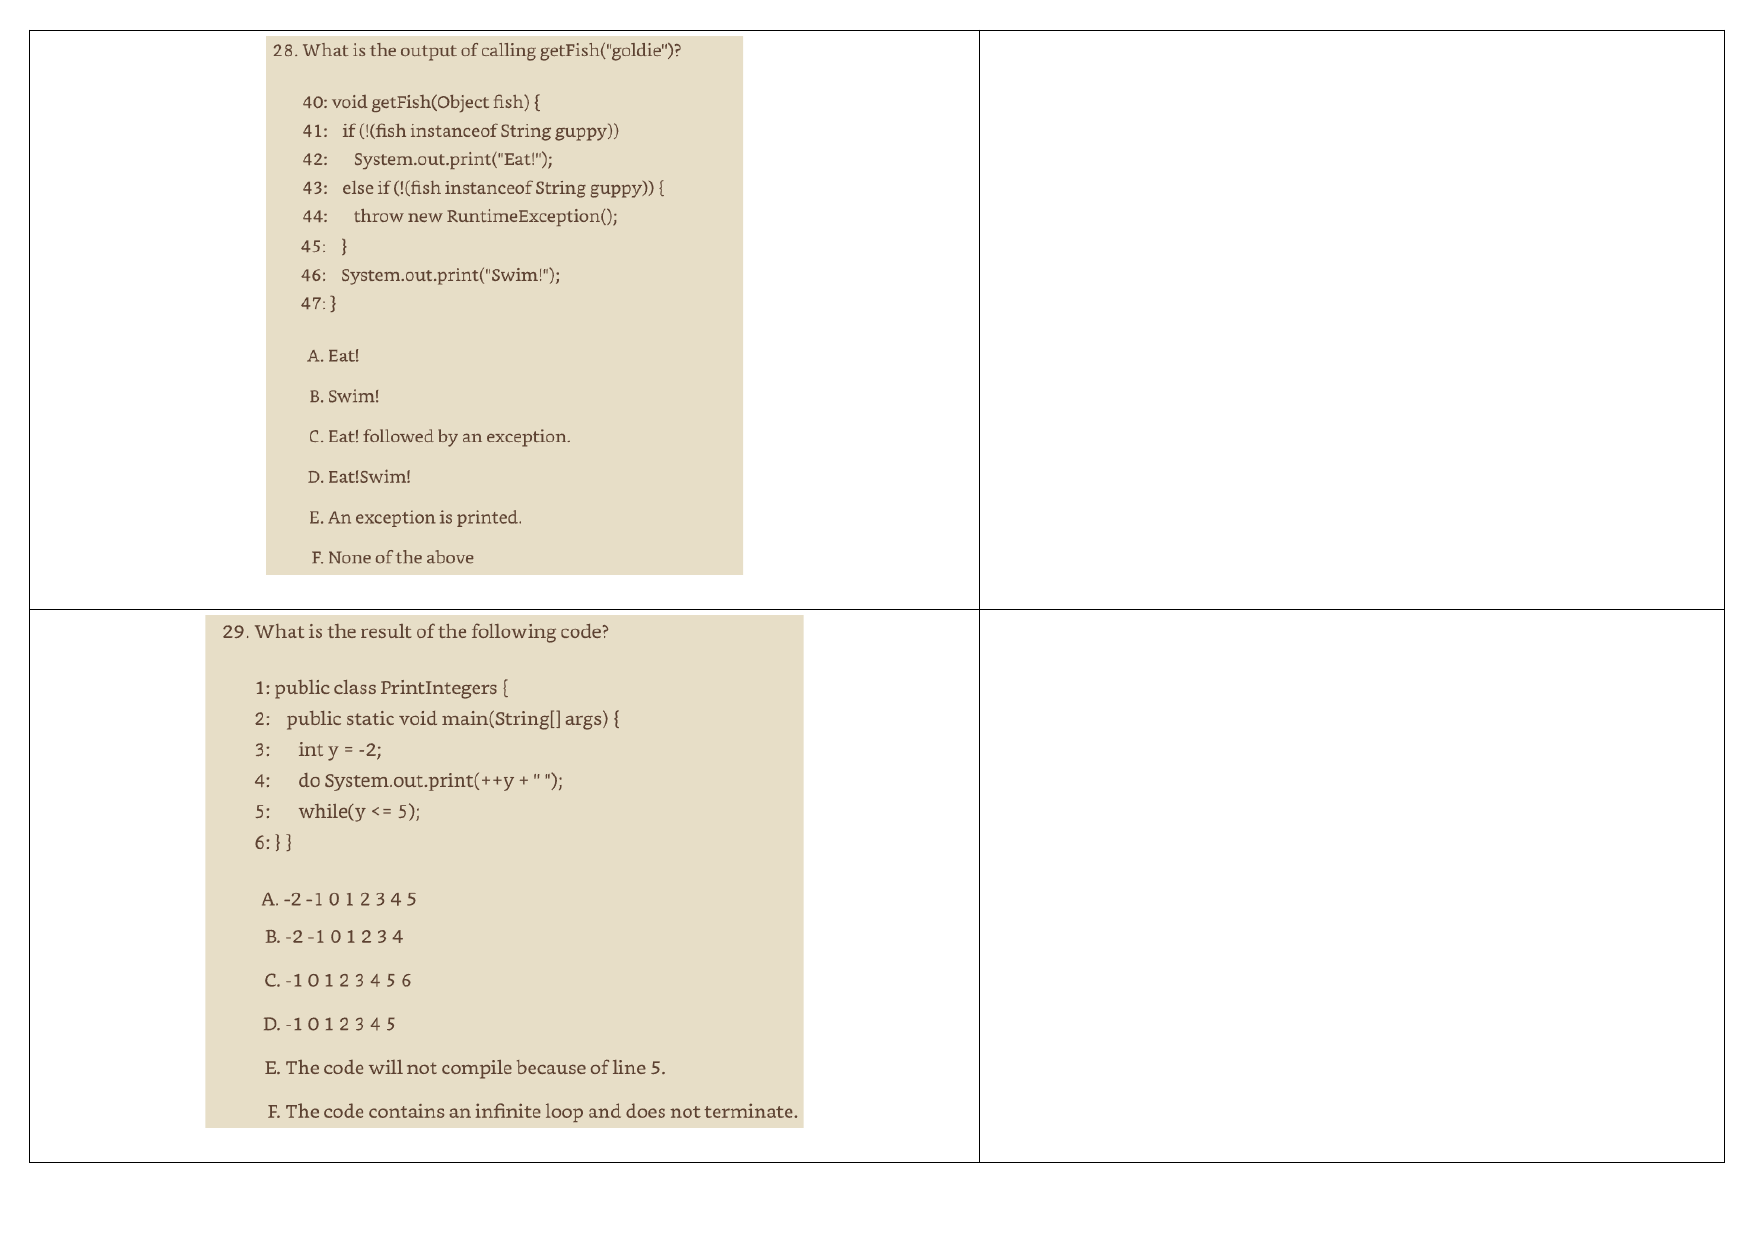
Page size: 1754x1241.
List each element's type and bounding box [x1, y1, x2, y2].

table_cell [980, 31, 1724, 609]
picture [205, 615, 804, 1128]
table_cell [30, 610, 979, 1162]
table_cell [30, 31, 979, 609]
table_cell [980, 610, 1724, 1162]
picture [266, 36, 744, 575]
